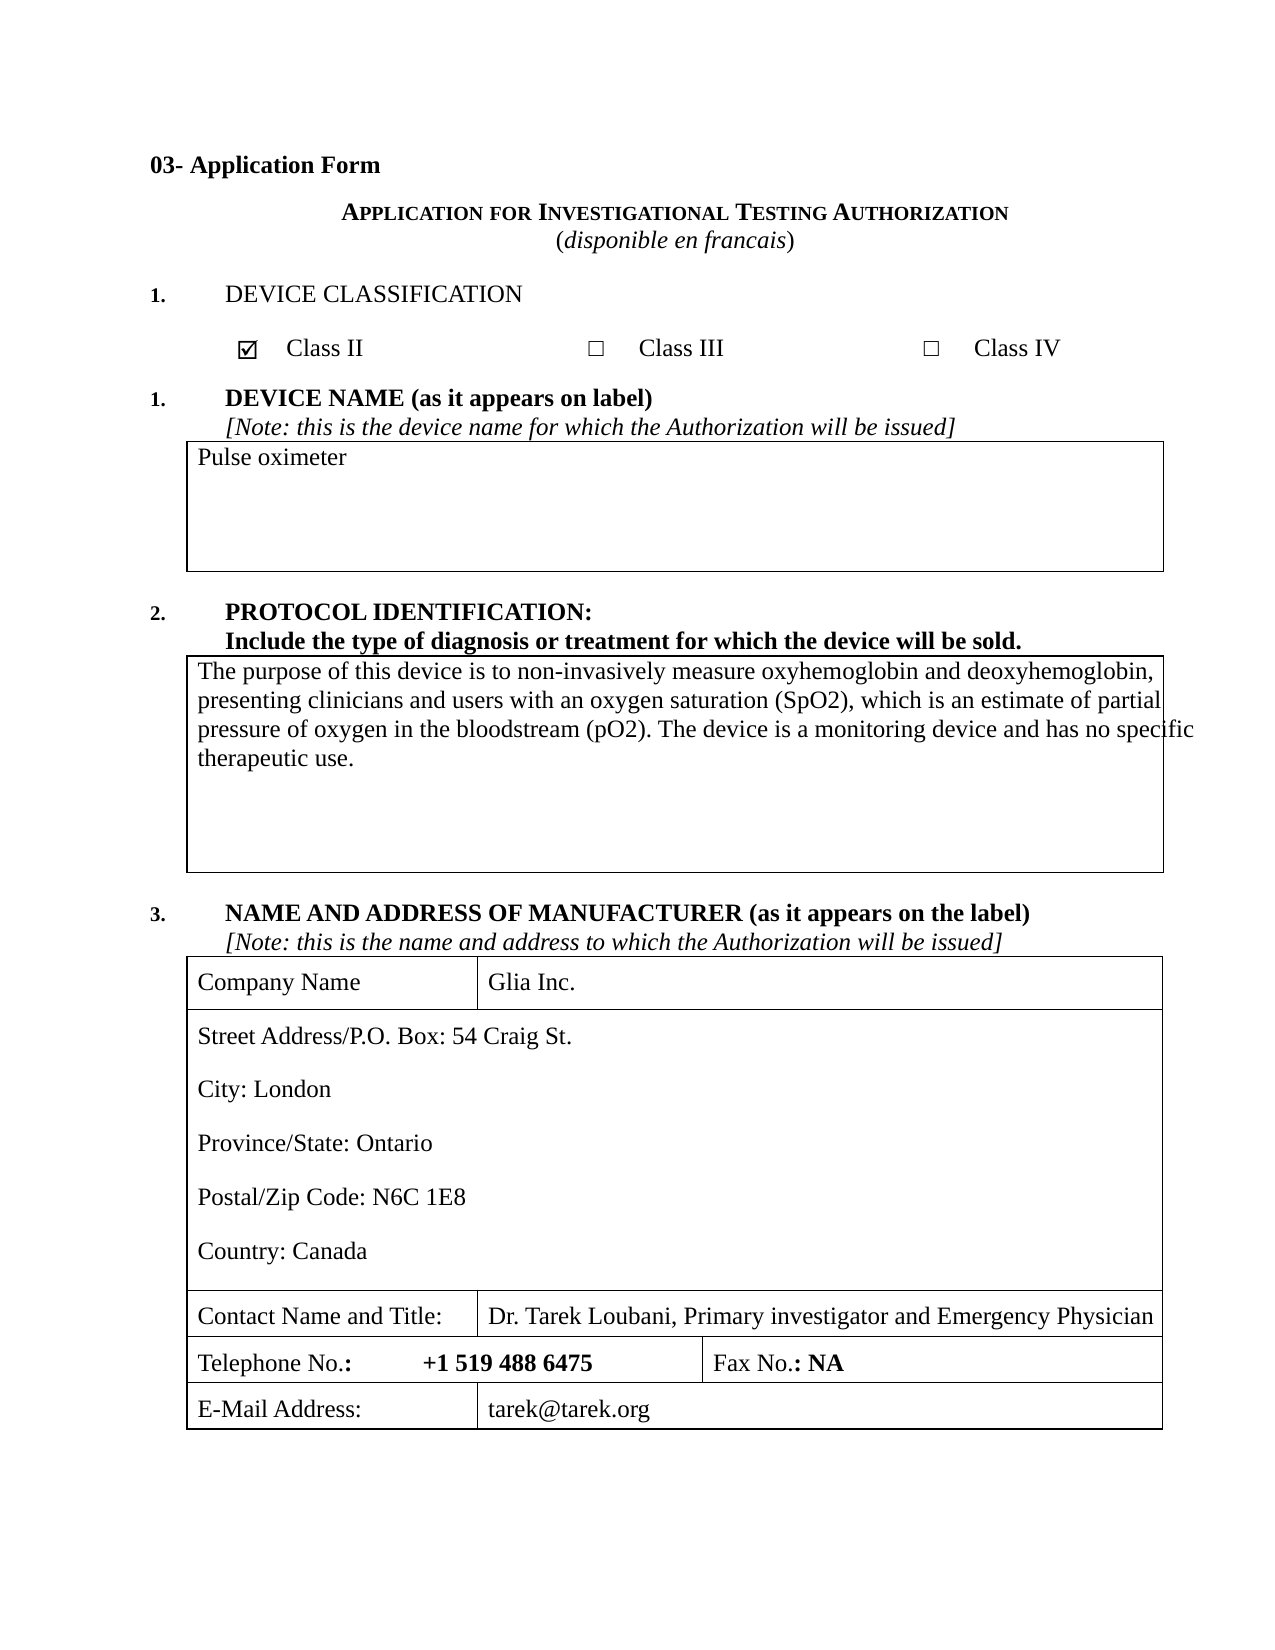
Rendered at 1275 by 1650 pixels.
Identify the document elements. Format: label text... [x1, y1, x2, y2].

table_header Class IV [963, 333, 1162, 383]
list PROTOCOL IDENTIFICATION: [150, 597, 1125, 626]
table_cell Fax No.: NA [703, 1337, 1162, 1382]
table_header Glia Inc. [478, 957, 1162, 1009]
table_header  [225, 333, 275, 383]
table_header Pulse oximeter [188, 442, 1163, 571]
list DEVICE NAME (as it appears on label) [150, 383, 1125, 412]
list DEVICE CLASSIFICATION [150, 279, 1125, 308]
list NAME AND ADDRESS OF MANUFACTURER (as it appears on the label) [150, 898, 1125, 927]
text 03- Application Form [150, 150, 1125, 179]
table_header Company Name [188, 957, 477, 1009]
table_header □ [577, 333, 627, 383]
text Application for Investigational Testing Authorization [150, 197, 1200, 226]
table_cell Telephone No.: +1 519 488 6475 [188, 1337, 702, 1382]
table_header Class II [275, 333, 577, 383]
table_cell Dr. Tarek Loubani, Primary investigator and Emergency Physician [478, 1291, 1162, 1336]
text (disponible en francais) [150, 226, 1200, 254]
table_header Class III [627, 333, 912, 383]
table_header □ [913, 333, 963, 383]
text Include the type of diagnosis or treatment for which the device will be sold. [150, 626, 1125, 655]
text [Note: this is the name and address to which the Authorization will be issued] [150, 927, 1125, 956]
table_cell E-Mail Address: [188, 1383, 477, 1428]
table_cell tarek@tarek.org [478, 1383, 1162, 1428]
table_cell Street Address/P.O. Box: 54 Craig St. City: London Province/State: Ontario Postal/Zip Code: N6C 1E8 Country: Canada [188, 1010, 1162, 1289]
text [Note: this is the device name for which the Authorization will be issued] [150, 412, 1125, 441]
table_header The purpose of this device is to non-invasively measure oxyhemoglobin and deoxyhemoglobin, presenting clinicians and users with an oxygen saturation (SpO2), which is an estimate of partial pressure of oxygen in the bloodstream (pO2). The device is a monitoring device and has no specific therapeutic use. [188, 657, 1163, 871]
table_cell Contact Name and Title: [188, 1291, 477, 1336]
